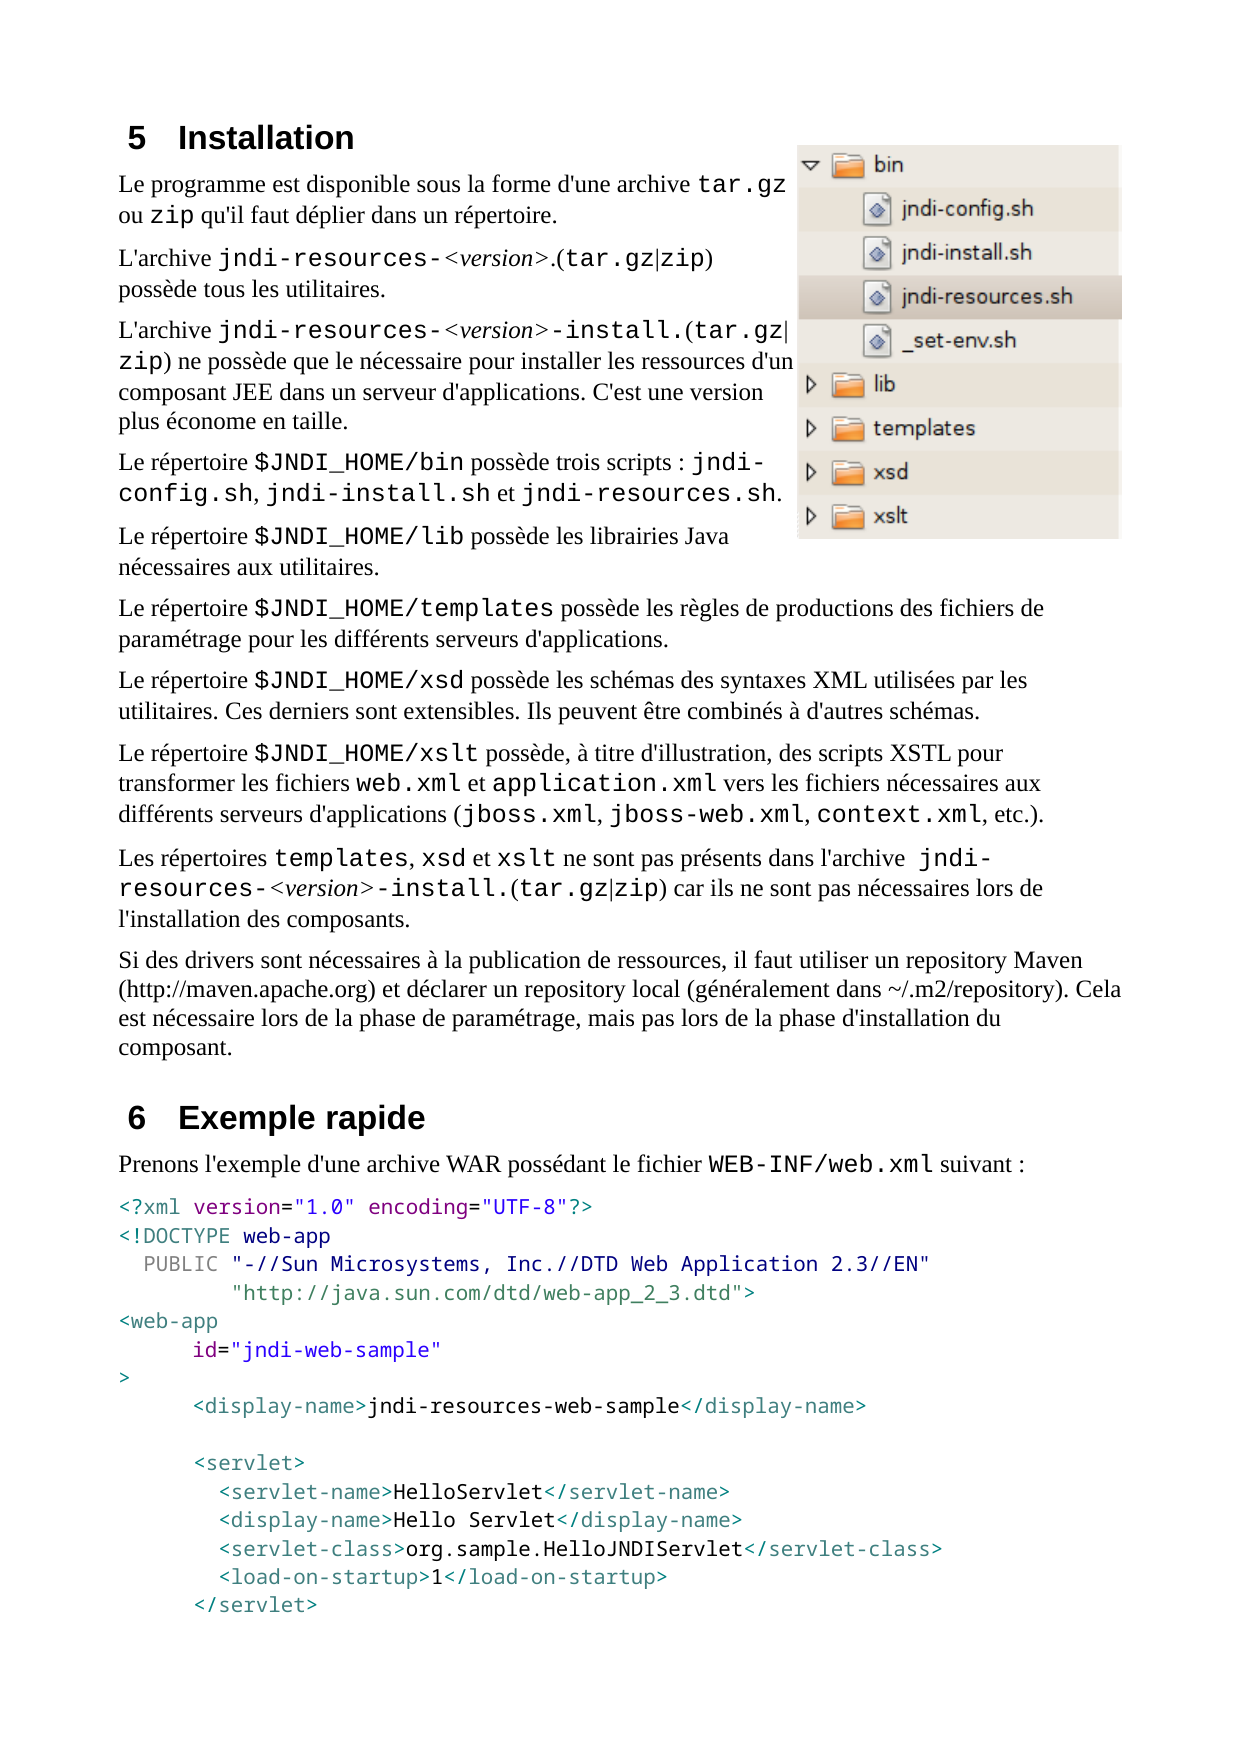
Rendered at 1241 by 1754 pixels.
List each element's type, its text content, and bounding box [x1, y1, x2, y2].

text <servlet-name>HelloServlet</servlet-name> [118, 1477, 1122, 1505]
text > [118, 1363, 1122, 1392]
text Le répertoire $JNDI_HOME/bin possède trois scripts : jndi-config.sh, jndi-install.sh et jndi-resources.sh. [118, 447, 797, 509]
subtitle Exemple rapide [118, 1098, 1122, 1137]
text Le programme est disponible sous la forme d'une archive tar.gz ou zip qu'il faut déplier dans un répertoire. [118, 169, 797, 231]
text <servlet-class>org.sample.HelloJNDIServlet</servlet-class> [118, 1534, 1122, 1562]
text Le répertoire $JNDI_HOME/xslt possède, à titre d'illustration, des scripts XSTL pour transformer les fichiers web.xml et application.xml vers les fichiers nécessaires aux différents serveurs d'applications (jboss.xml, jboss-web.xml, context.xml, etc.). [118, 738, 1122, 830]
text Le répertoire $JNDI_HOME/lib possède les librairies Java nécessaires aux utilitaires. [118, 521, 1122, 581]
subtitle Installation [118, 118, 1122, 157]
text <?xml version="1.0" encoding="UTF-8"?> [118, 1192, 1122, 1221]
text <display-name>jndi-resources-web-sample</display-name> [118, 1392, 1122, 1420]
text L'archive jndi-resources-<version>-install.(tar.gz|zip) ne possède que le nécessaire pour installer les ressources d'un composant JEE dans un serveur d'applications. C'est une version plus économe en taille. [118, 316, 797, 435]
text id="jndi-web-sample" [118, 1335, 1122, 1363]
text Le répertoire $JNDI_HOME/templates possède les règles de productions des fichiers de paramétrage pour les différents serveurs d'applications. [118, 593, 1122, 653]
picture [797, 145, 1122, 539]
text <load-on-startup>1</load-on-startup> [118, 1562, 1122, 1591]
text <web-app [118, 1306, 1122, 1335]
text <!DOCTYPE web-app PUBLIC "-//Sun Microsystems, Inc.//DTD Web Application 2.3//EN" "http://java.sun.com/dtd/web-app_2_3.dtd"> [118, 1221, 1122, 1306]
text Le répertoire $JNDI_HOME/xsd possède les schémas des syntaxes XML utilisées par les utilitaires. Ces derniers sont extensibles. Ils peuvent être combinés à d'autres schémas. [118, 666, 1122, 725]
text Si des drivers sont nécessaires à la publication de ressources, il faut utiliser un repository Maven (http://maven.apache.org) et déclarer un repository local (généralement dans ~/.m2/repository). Cela est nécessaire lors de la phase de paramétrage, mais pas lors de la phase d'installation du composant. [118, 946, 1122, 1061]
text </servlet> [118, 1591, 1122, 1619]
text L'archive jndi-resources-<version>.(tar.gz|zip) possède tous les utilitaires. [118, 243, 797, 303]
text <display-name>Hello Servlet</display-name> [118, 1505, 1122, 1534]
text Les répertoires templates, xsd et xslt ne sont pas présents dans l'archive jndi-resources-<version>-install.(tar.gz|zip) car ils ne sont pas nécessaires lors de l'installation des composants. [118, 843, 1122, 933]
text Prenons l'exemple d'une archive WAR possédant le fichier WEB-INF/web.xml suivant : [118, 1149, 1122, 1180]
text <servlet> [118, 1448, 1122, 1477]
